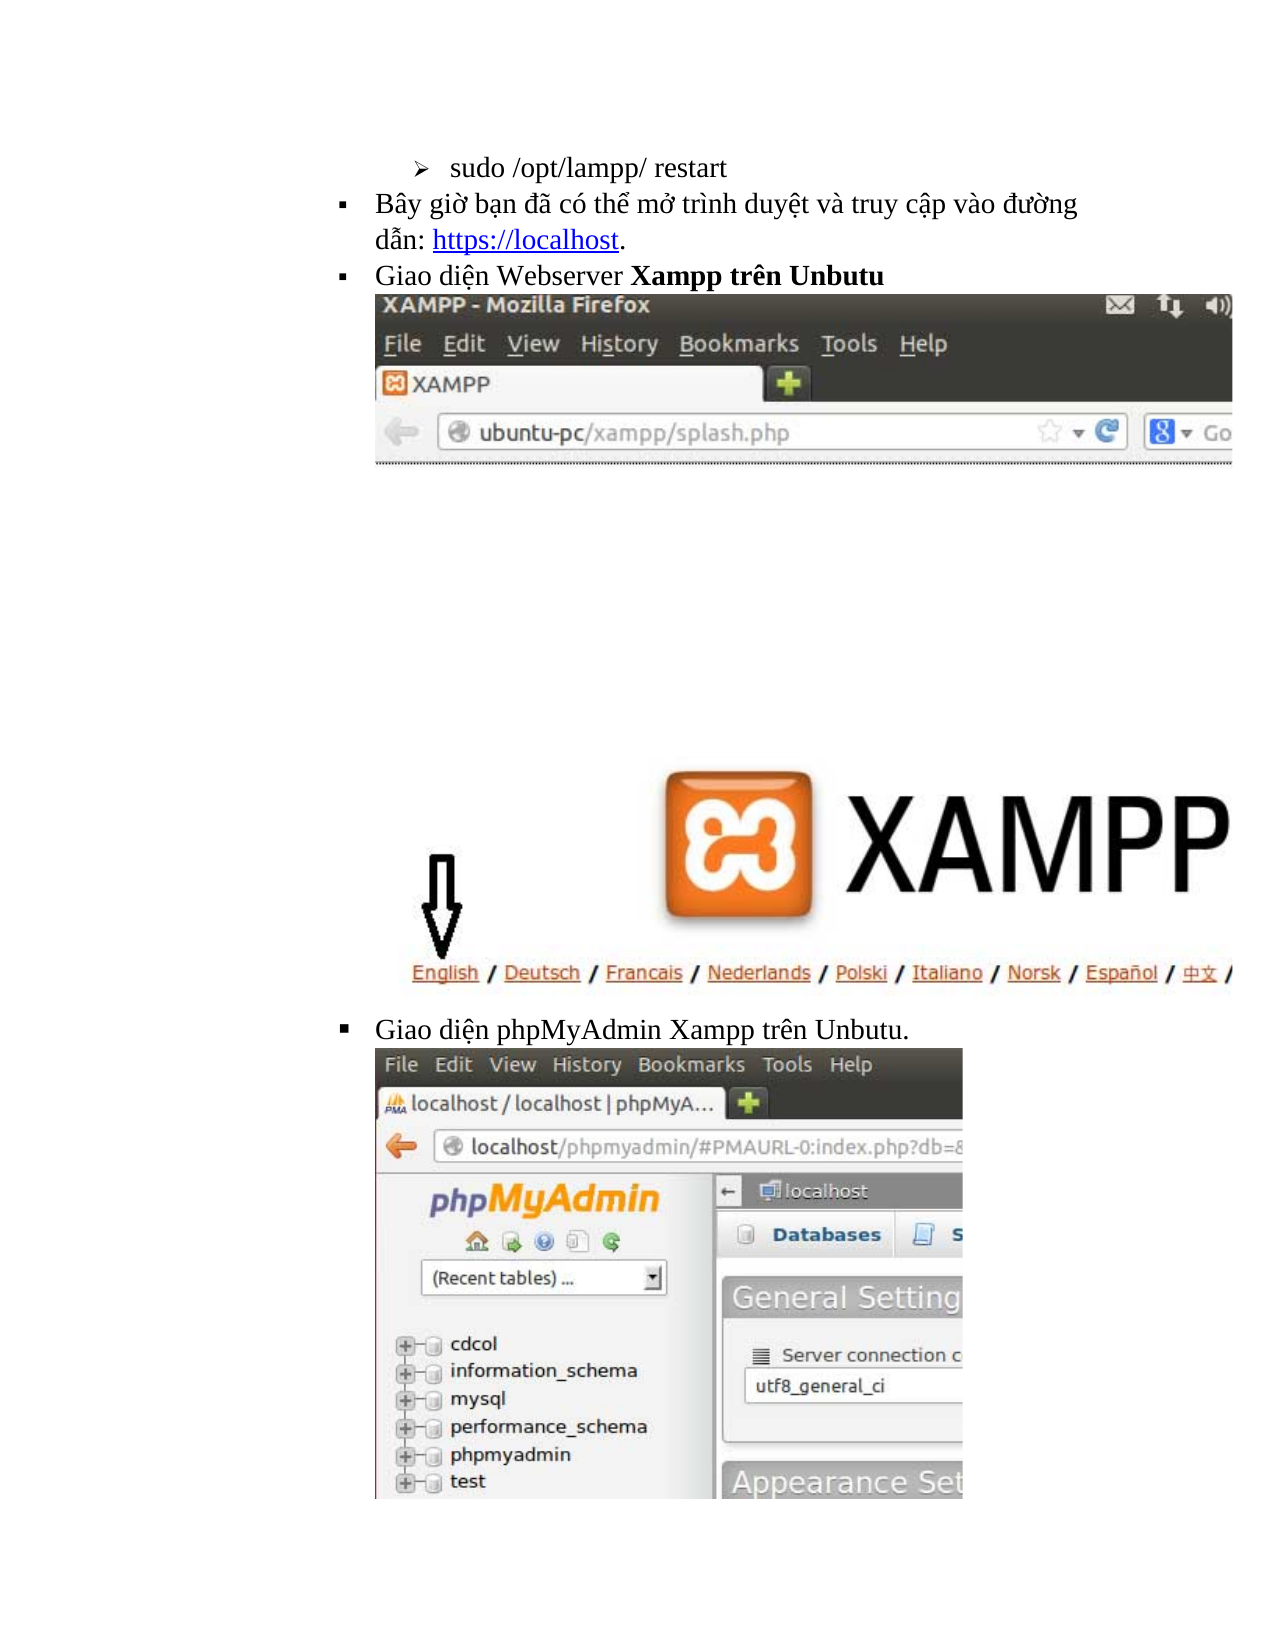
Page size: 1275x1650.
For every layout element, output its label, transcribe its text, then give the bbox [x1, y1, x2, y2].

picture [375, 294, 1233, 1011]
list Giao diện phpMyAdmin Xampp trên Unbutu. [337, 1012, 1125, 1046]
list sudo /opt/lampp/ restart [412, 150, 1125, 183]
list Giao diện Webserver Xampp trên Unbutu [337, 258, 1125, 292]
picture [375, 1048, 963, 1499]
list Bây giờ bạn đã có thể mở trình duyệt và truy cập vào đường dẫn: https://localhost. [337, 186, 1125, 256]
